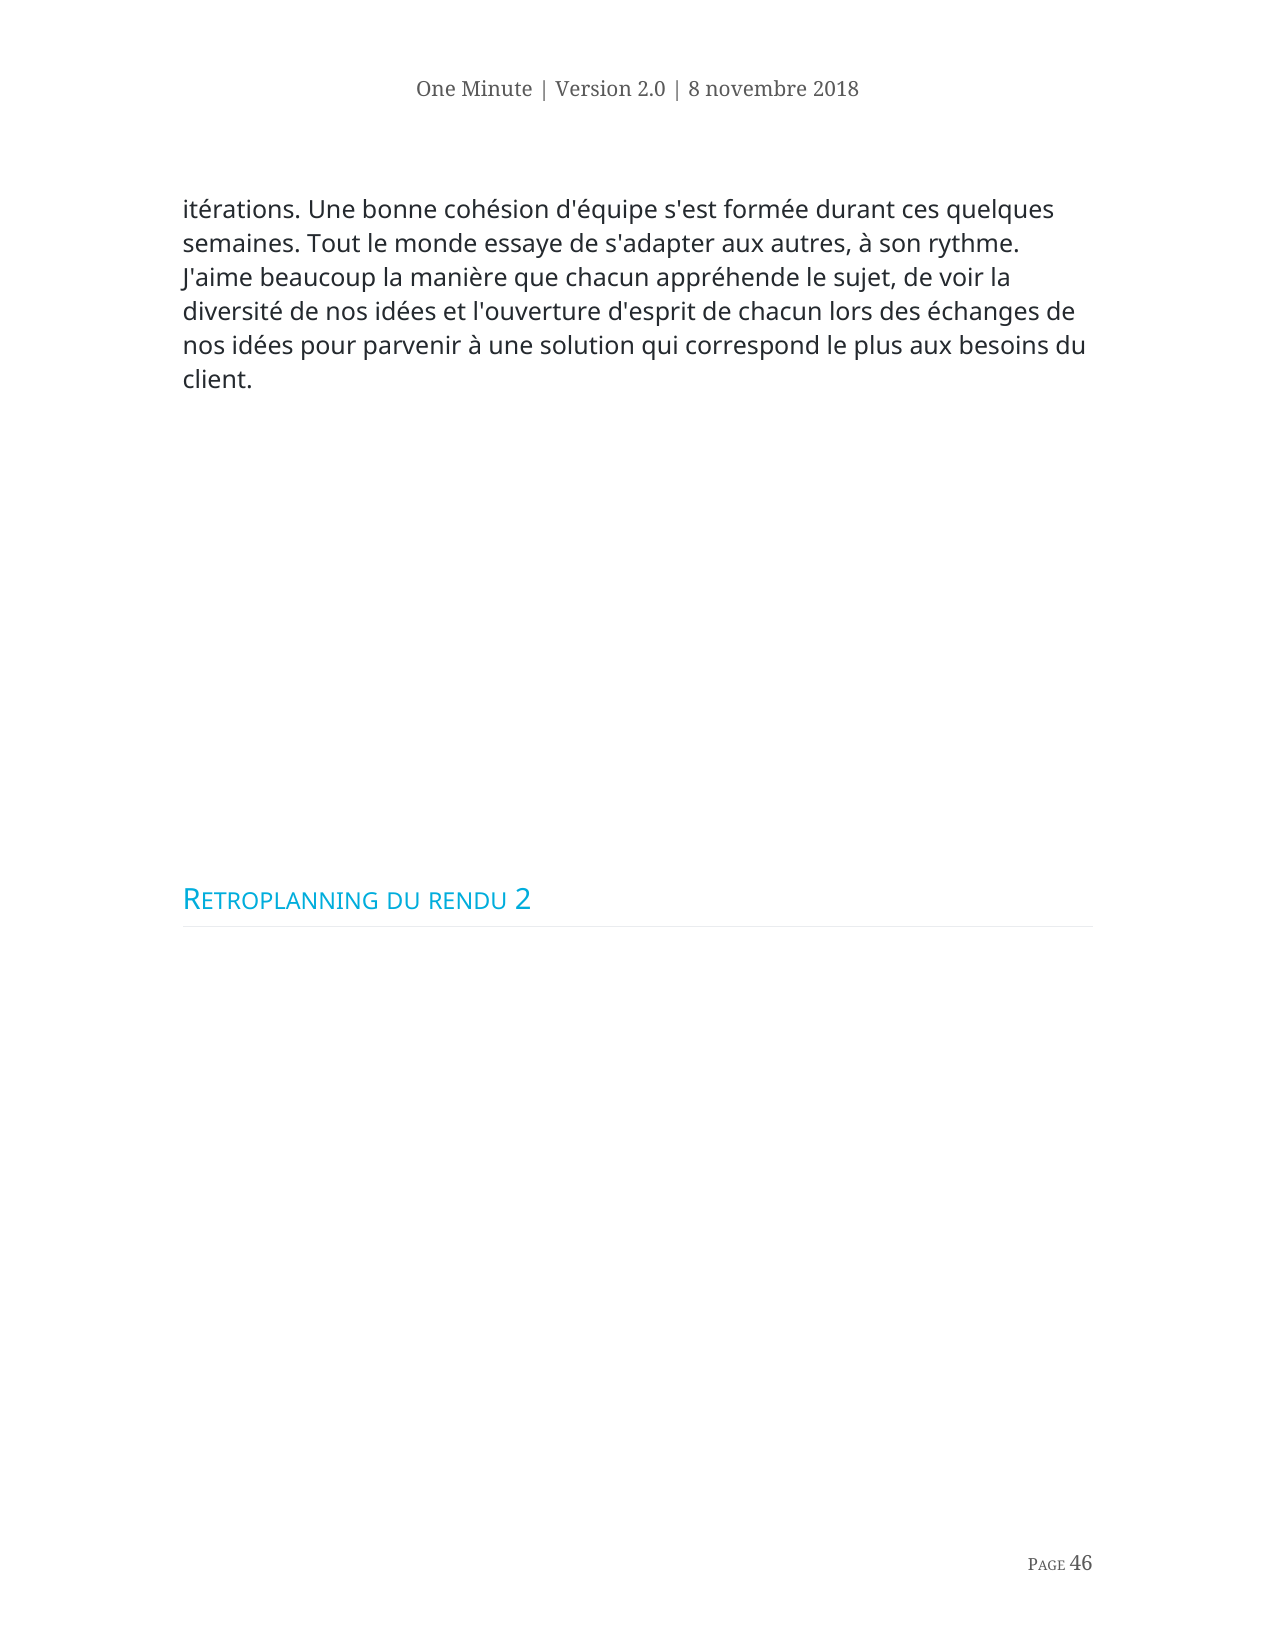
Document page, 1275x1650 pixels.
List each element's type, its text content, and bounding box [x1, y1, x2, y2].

subtitle Retroplanning du rendu 2 [182, 878, 1093, 927]
text itérations. Une bonne cohésion d'équipe s'est formée durant ces quelques semaines. Tout le monde essaye de s'adapter aux autres, à son rythme. J'aime beaucoup la manière que chacun appréhende le sujet, de voir la diversité de nos idées et l'ouverture d'esprit de chacun lors des échanges de nos idées pour parvenir à une solution qui correspond le plus aux besoins du client. [182, 191, 1093, 396]
